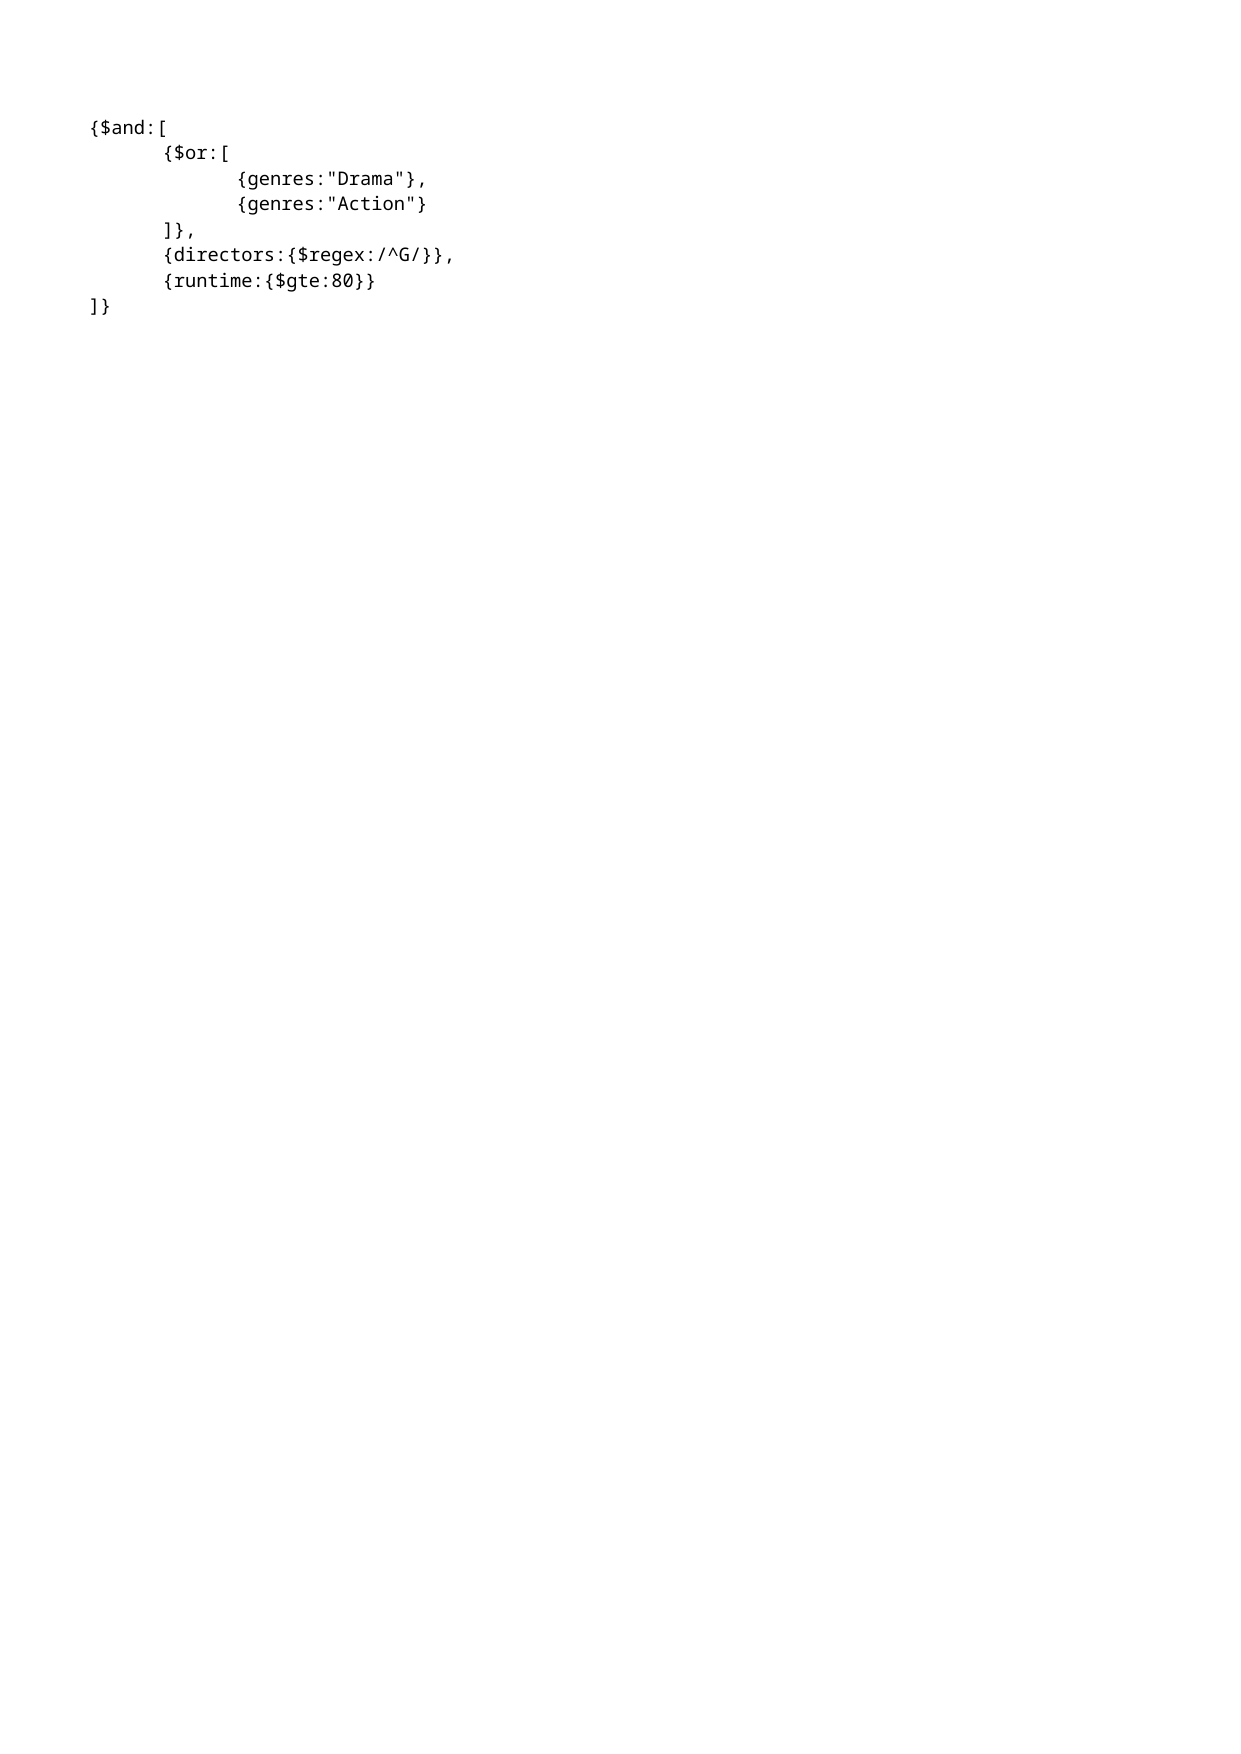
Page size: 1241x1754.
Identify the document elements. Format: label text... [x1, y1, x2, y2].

text ]} [88, 293, 1152, 318]
text {$or:[ [88, 139, 1152, 165]
text {directors:{$regex:/^G/}}, [88, 242, 1152, 267]
text {genres:"Action"} [88, 191, 1152, 216]
text ]}, [88, 216, 1152, 242]
text {runtime:{$gte:80}} [88, 267, 1152, 293]
text {$and:[ [88, 114, 1152, 139]
text {genres:"Drama"}, [88, 165, 1152, 191]
